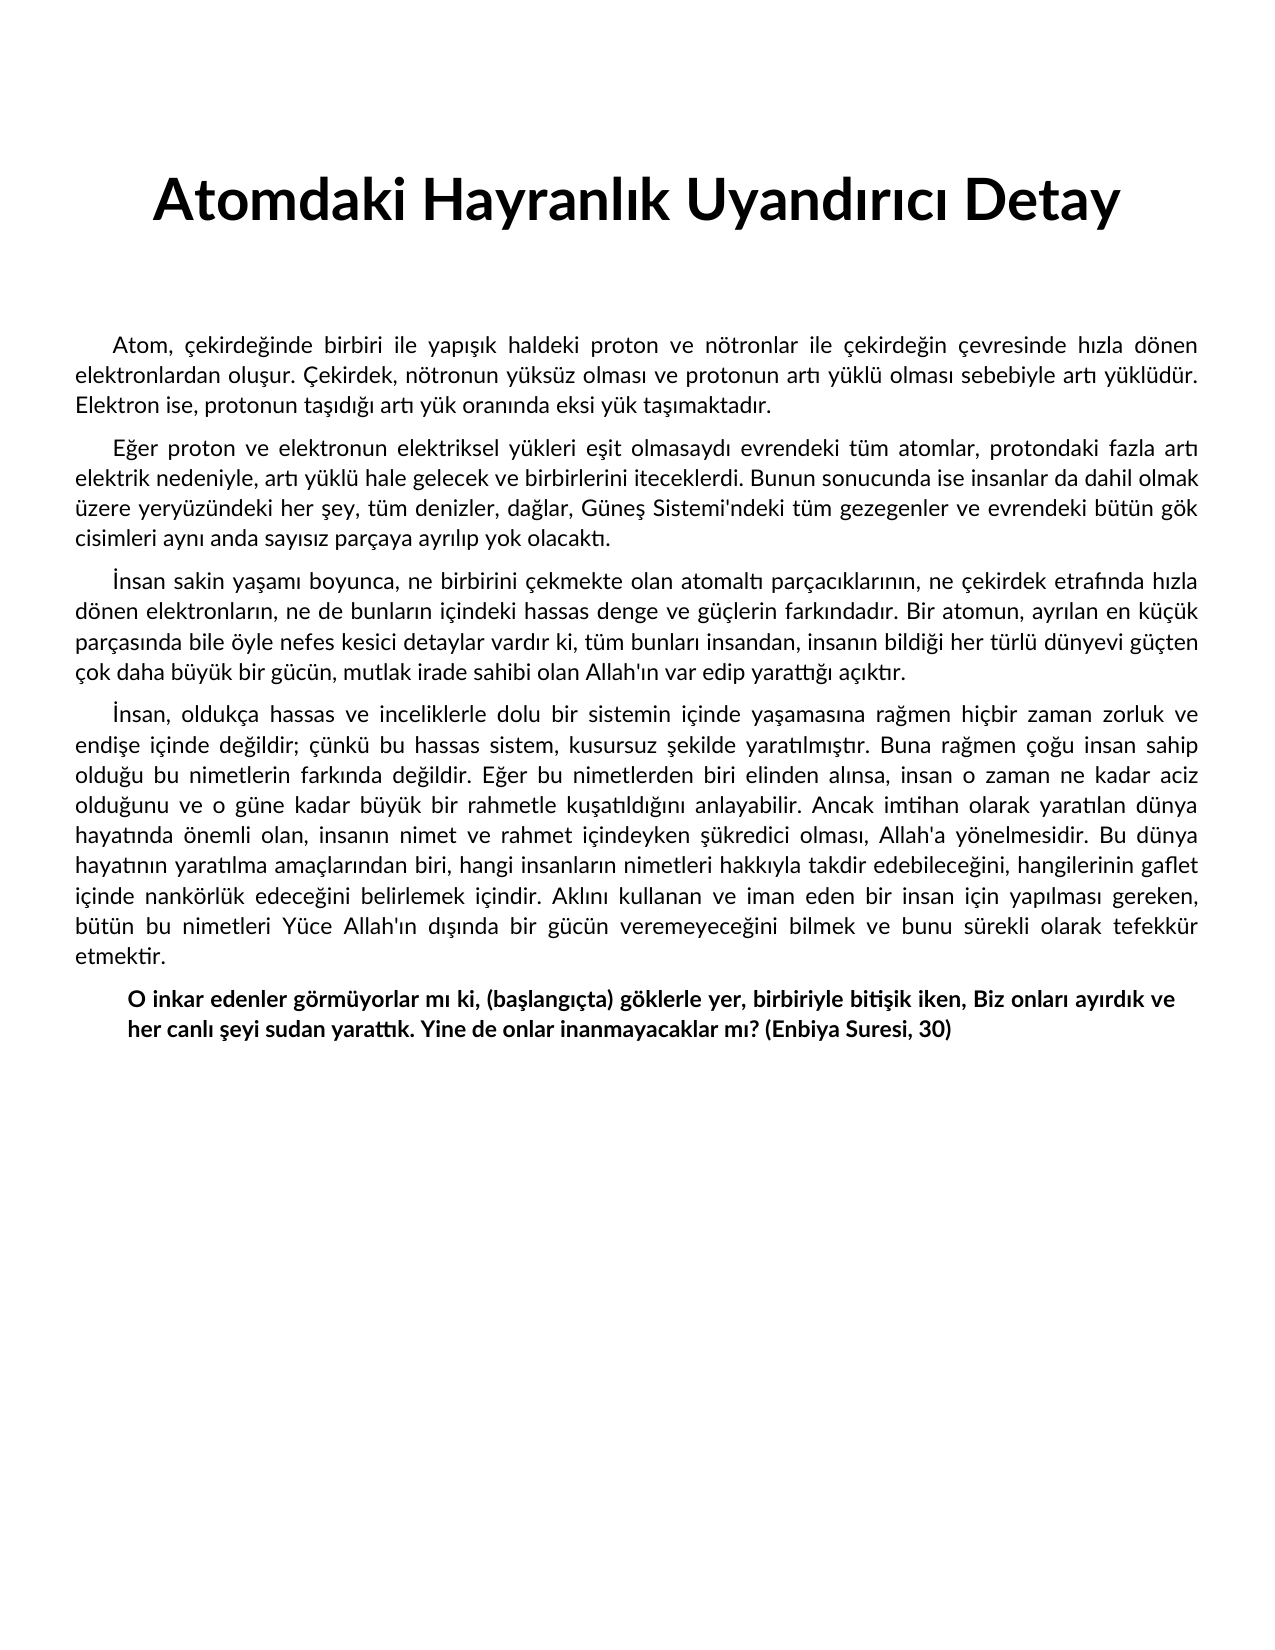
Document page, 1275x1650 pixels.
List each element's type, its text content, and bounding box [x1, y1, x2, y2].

text İnsan sakin yaşamı boyunca, ne birbirini çekmekte olan atomaltı parçacıklarının, ne çekirdek etrafında hızla dönen elektronların, ne de bunların içindeki hassas denge ve güçlerin farkındadır. Bir atomun, ayrılan en küçük parçasında bile öyle nefes kesici detaylar vardır ki, tüm bunları insandan, insanın bildiği her türlü dünyevi güçten çok daha büyük bir gücün, mutlak irade sahibi olan Allah'ın var edip yarattığı açıktır. [75, 567, 1200, 685]
text Eğer proton ve elektronun elektriksel yükleri eşit olmasaydı evrendeki tüm atomlar, protondaki fazla artı elektrik nedeniyle, artı yüklü hale gelecek ve birbirlerini iteceklerdi. Bunun sonucunda ise insanlar da dahil olmak üzere yeryüzündeki her şey, tüm denizler, dağlar, Güneş Sistemi'ndeki tüm gezegenler ve evrendeki bütün gök cisimleri aynı anda sayısız parçaya ayrılıp yok olacaktı. [75, 433, 1200, 552]
text Atom, çekirdeğinde birbiri ile yapışık haldeki proton ve nötronlar ile çekirdeğin çevresinde hızla dönen elektronlardan oluşur. Çekirdek, nötronun yüksüz olması ve protonun artı yüklü olması sebebiyle artı yüklüdür. Elektron ise, protonun taşıdığı artı yük oranında eksi yük taşımaktadır. [75, 330, 1200, 418]
text İnsan, oldukça hassas ve inceliklerle dolu bir sistemin içinde yaşamasına rağmen hiçbir zaman zorluk ve endişe içinde değildir; çünkü bu hassas sistem, kusursuz şekilde yaratılmıştır. Buna rağmen çoğu insan sahip olduğu bu nimetlerin farkında değildir. Eğer bu nimetlerden biri elinden alınsa, insan o zaman ne kadar aciz olduğunu ve o güne kadar büyük bir rahmetle kuşatıldığını anlayabilir. Ancak imtihan olarak yaratılan dünya hayatında önemli olan, insanın nimet ve rahmet içindeyken şükredici olması, Allah'a yönelmesidir. Bu dünya hayatının yaratılma amaçlarından biri, hangi insanların nimetleri hakkıyla takdir edebileceğini, hangilerinin gaflet içinde nankörlük edeceğini belirlemek içindir. Aklını kullanan ve iman eden bir insan için yapılması gereken, bütün bu nimetleri Yüce Allah'ın dışında bir gücün veremeyeceğini bilmek ve bunu sürekli olarak tefekkür etmektir. [75, 700, 1200, 969]
text O inkar edenler görmüyorlar mı ki, (başlangıçta) göklerle yer, birbiriyle bitişik iken, Biz onları ayırdık ve her canlı şeyi sudan yarattık. Yine de onlar inanmayacaklar mı? (Enbiya Suresi, 30) [127, 984, 1177, 1042]
subtitle Atomdaki Hayranlık Uyandırıcı Detay [75, 162, 1200, 232]
